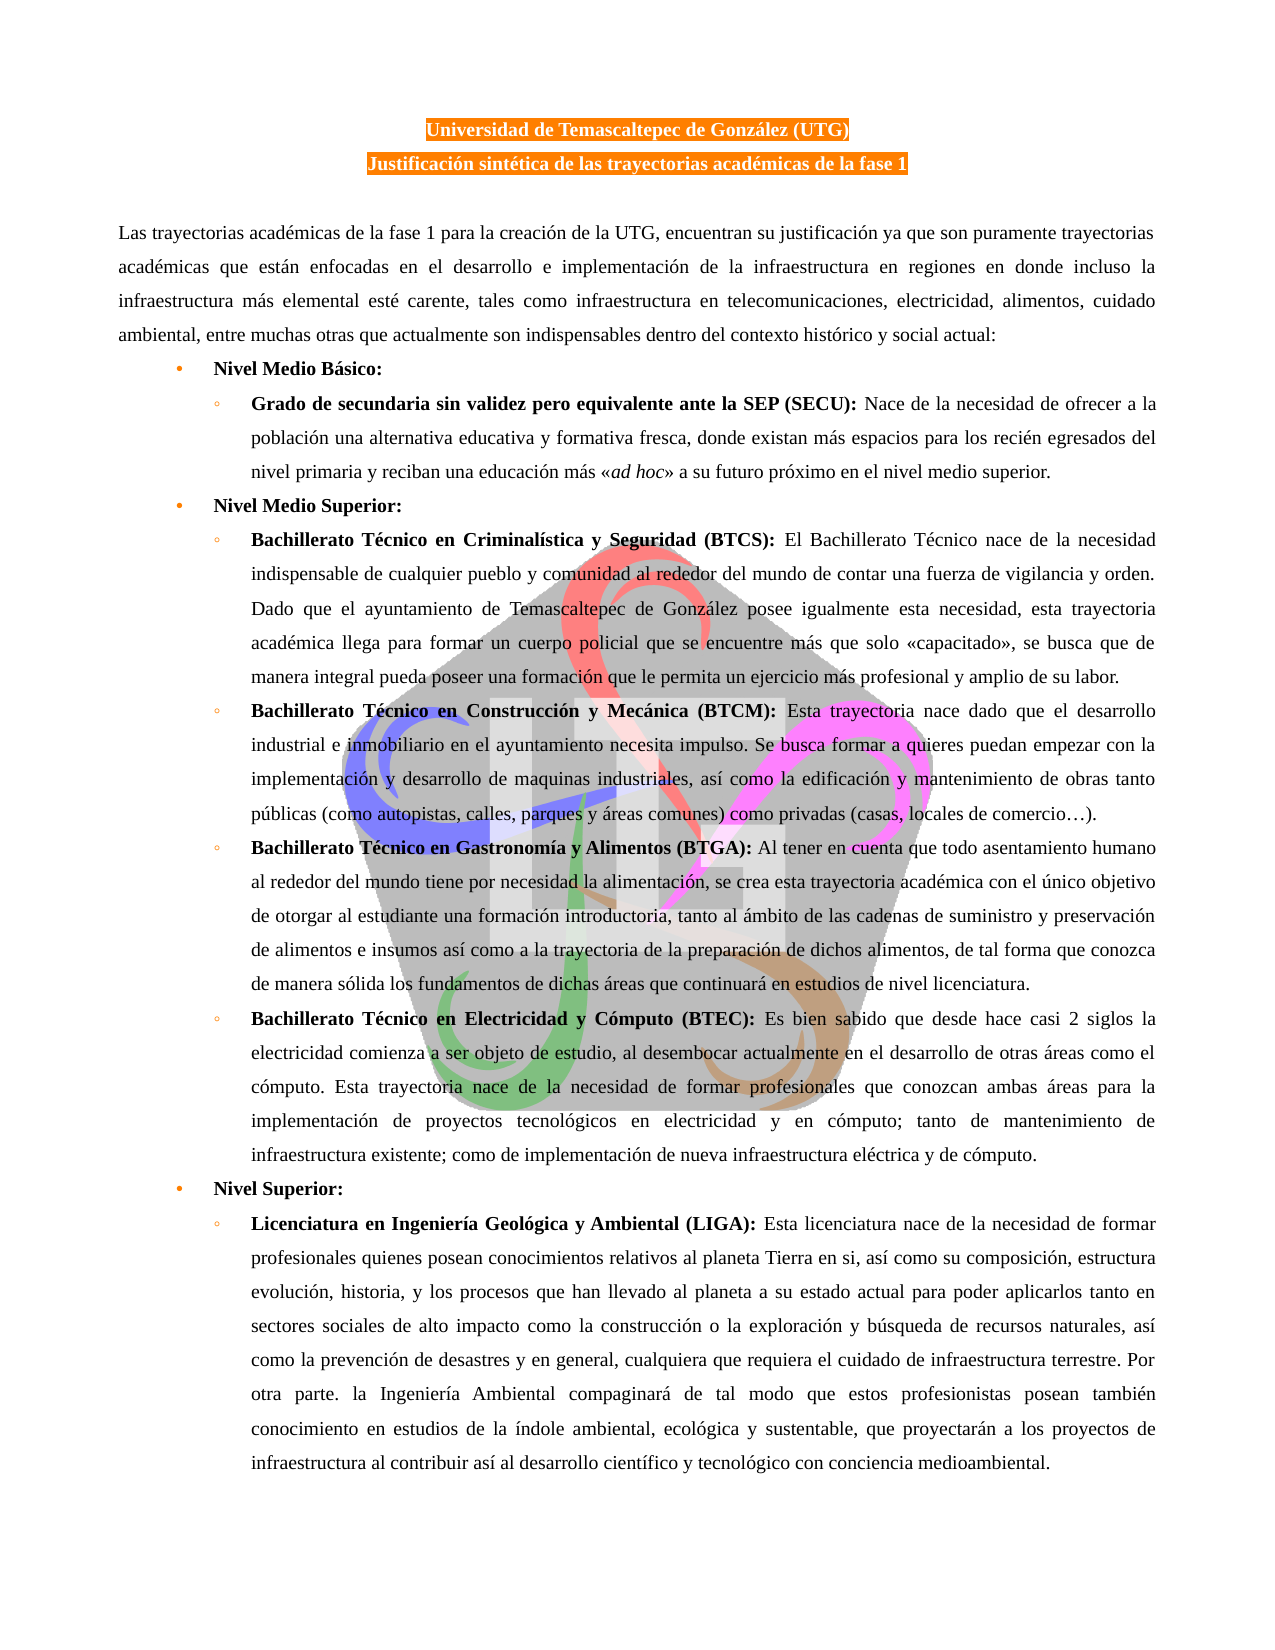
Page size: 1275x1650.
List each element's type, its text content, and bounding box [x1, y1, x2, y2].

list Bachillerato Técnico en Construcción y Mecánica (BTCM): Esta trayectoria nace dado que el desarrollo industrial e inmobiliario en el ayuntamiento necesita impulso. Se busca formar a quieres puedan empezar con la implementación y desarrollo de maquinas industriales, así como la edificación y mantenimiento de obras tanto públicas (como autopistas, calles, parques y áreas comunes) como privadas (casas, locales de comercio…). [213, 699, 1157, 824]
list Licenciatura en Ingeniería Geológica y Ambiental (LIGA): Esta licenciatura nace de la necesidad de formar profesionales quienes posean conocimientos relativos al planeta Tierra en si, así como su composición, estructura evolución, historia, y los procesos que han llevado al planeta a su estado actual para poder aplicarlos tanto en sectores sociales de alto impacto como la construcción o la exploración y búsqueda de recursos naturales, así como la prevención de desastres y en general, cualquiera que requiera el cuidado de infraestructura terrestre. Por otra parte. la Ingeniería Ambiental compaginará de tal modo que estos profesionistas posean también conocimiento en estudios de la índole ambiental, ecológica y sustentable, que proyectarán a los proyectos de infraestructura al contribuir así al desarrollo científico y tecnológico con conciencia medioambiental. [213, 1211, 1157, 1473]
text Universidad de Temascaltepec de González (UTG) [118, 118, 1157, 141]
list Grado de secundaria sin validez pero equivalente ante la SEP (SECU): Nace de la necesidad de ofrecer a la población una alternativa educativa y formativa fresca, donde existan más espacios para los recién egresados del nivel primaria y reciban una educación más «ad hoc» a su futuro próximo en el nivel medio superior. [213, 391, 1157, 483]
picture [342, 688, 933, 699]
list Bachillerato Técnico en Gastronomía y Alimentos (BTGA): Al tener en cuenta que todo asentamiento humano al rededor del mundo tiene por necesidad la alimentación, se crea esta trayectoria académica con el único objetivo de otorgar al estudiante una formación introductoria, tanto al ámbito de las cadenas de suministro y preservación de alimentos e insumos así como a la trayectoria de la preparación de dichos alimentos, de tal forma que conozca de manera sólida los fundamentos de dichas áreas que continuará en estudios de nivel licenciatura. [213, 836, 1157, 995]
picture [342, 995, 933, 1006]
list Nivel Superior: [176, 1177, 1157, 1200]
list Bachillerato Técnico en Electricidad y Cómputo (BTEC): Es bien sabido que desde hace casi 2 siglos la electricidad comienza a ser objeto de estudio, al desembocar actualmente en el desarrollo de otras áreas como el cómputo. Esta trayectoria nace de la necesidad de formar profesionales que conozcan ambas áreas para la implementación de proyectos tecnológicos en electricidad y en cómputo; tanto de mantenimiento de infraestructura existente; como de implementación de nueva infraestructura eléctrica y de cómputo. [213, 1006, 1157, 1166]
list Bachillerato Técnico en Criminalística y Seguridad (BTCS): El Bachillerato Técnico nace de la necesidad indispensable de cualquier pueblo y comunidad al rededor del mundo de contar una fuerza de vigilancia y orden. Dado que el ayuntamiento de Temascaltepec de González posee igualmente esta necesidad, esta trayectoria académica llega para formar un cuerpo policial que se encuentre más que solo «capacitado», se busca que de manera integral pueda poseer una formación que le permita un ejercicio más profesional y amplio de su labor. [213, 528, 1157, 688]
picture [342, 824, 933, 836]
list Nivel Medio Superior: [176, 494, 1157, 517]
text Las trayectorias académicas de la fase 1 para la creación de la UTG, encuentran su justificación ya que son puramente trayectorias académicas que están enfocadas en el desarrollo e implementación de la infraestructura en regiones en donde incluso la infraestructura más elemental esté carente, tales como infraestructura en telecomunicaciones, electricidad, alimentos, cuidado ambiental, entre muchas otras que actualmente son indispensables dentro del contexto histórico y social actual: [118, 221, 1157, 346]
list Nivel Medio Básico: [176, 357, 1157, 380]
text Justificación sintética de las trayectorias académicas de la fase 1 [118, 152, 1157, 175]
